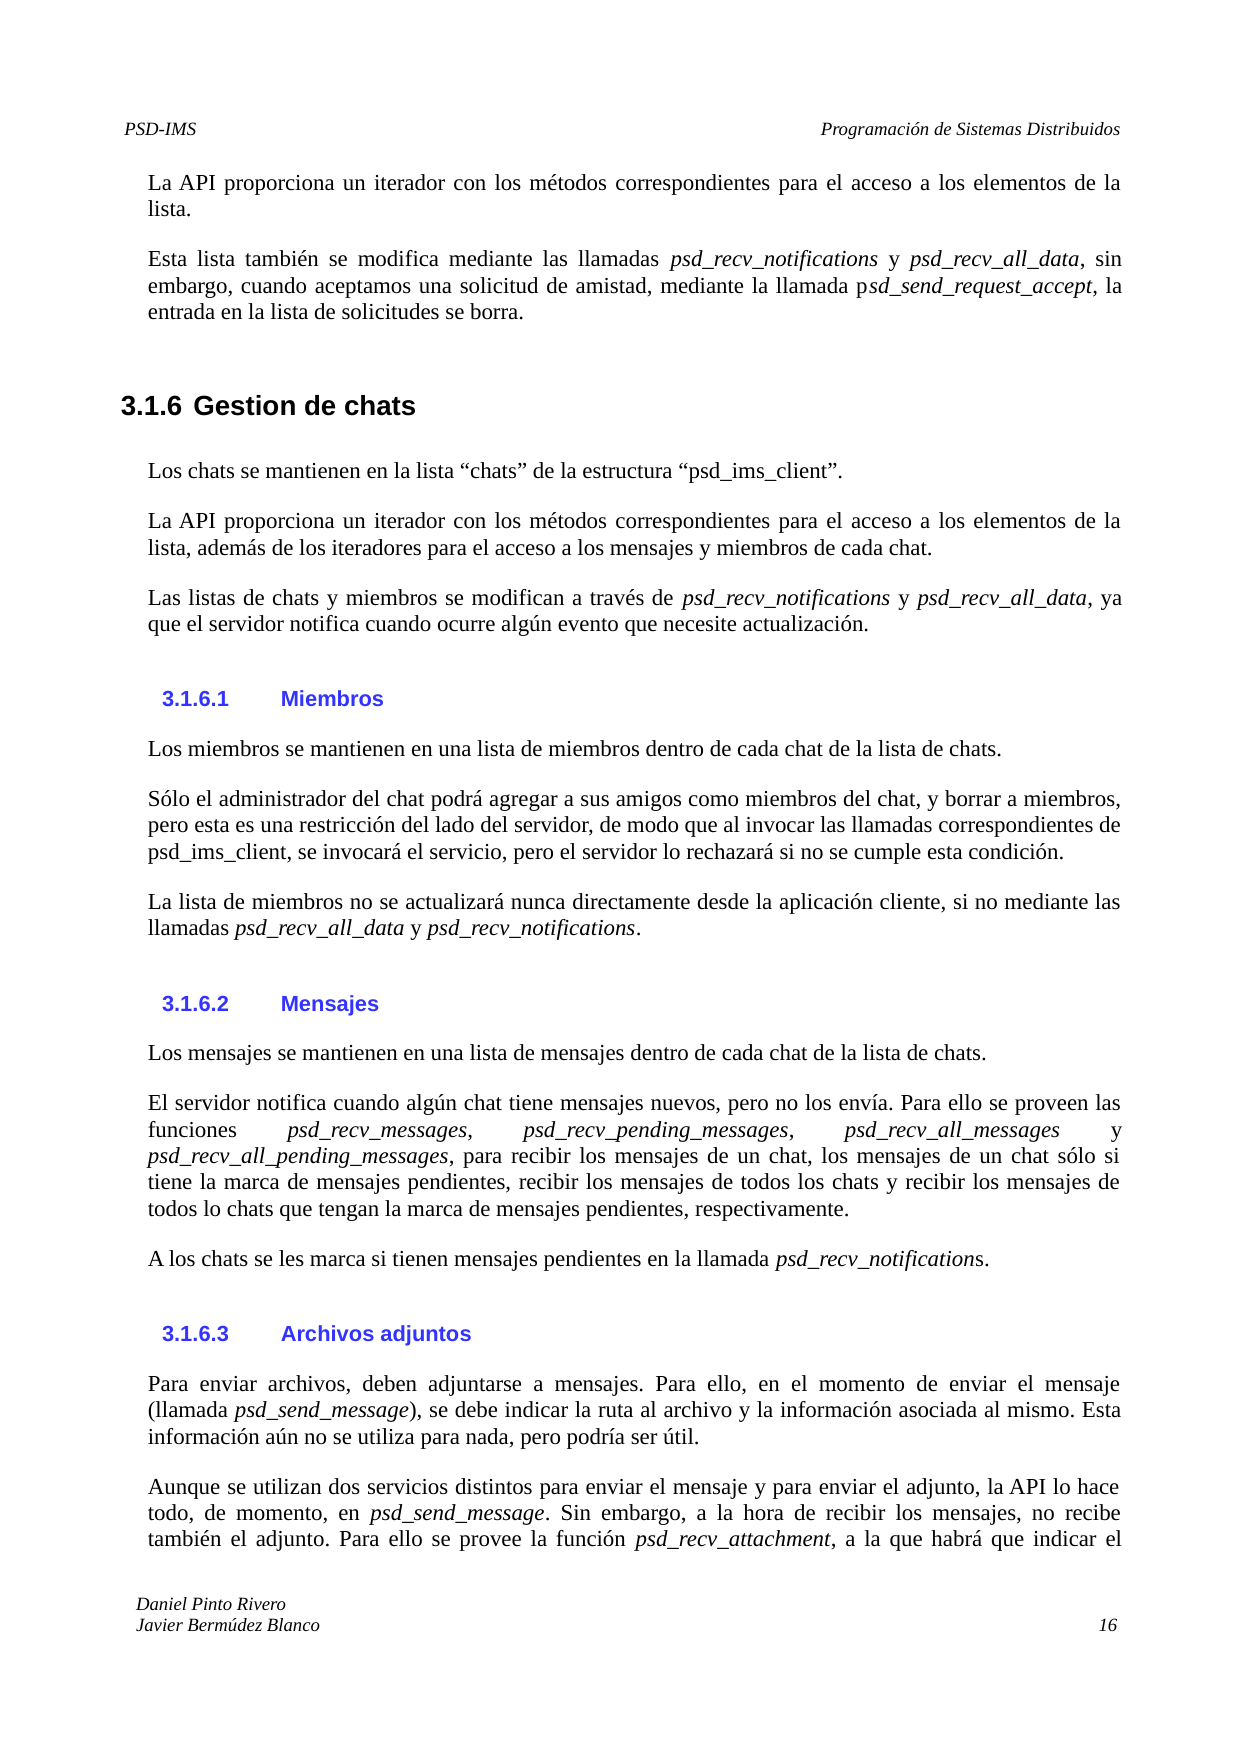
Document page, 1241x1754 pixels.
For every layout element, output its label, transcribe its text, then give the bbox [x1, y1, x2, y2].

text La lista de miembros no se actualizará nunca directamente desde la aplicación cliente, si no mediante las llamadas psd_recv_all_data y psd_recv_notifications. [148, 888, 1122, 941]
text La API proporciona un iterador con los métodos correspondientes para el acceso a los elementos de la lista. [148, 169, 1122, 222]
subtitle Miembros [162, 686, 1122, 711]
text Los miembros se mantienen en una lista de miembros dentro de cada chat de la lista de chats. [148, 735, 1122, 761]
text Esta lista también se modifica mediante las llamadas psd_recv_notifications y psd_recv_all_data, sin embargo, cuando aceptamos una solicitud de amistad, mediante la llamada psd_send_request_accept, la entrada en la lista de solicitudes se borra. [148, 246, 1122, 324]
text Los mensajes se mantienen en una lista de mensajes dentro de cada chat de la lista de chats. [148, 1039, 1122, 1066]
text Los chats se mantienen en la lista “chats” de la estructura “psd_ims_client”. [148, 457, 1122, 483]
text Para enviar archivos, deben adjuntarse a mensajes. Para ello, en el momento de enviar el mensaje (llamada psd_send_message), se debe indicar la ruta al archivo y la información asociada al mismo. Esta información aún no se utiliza para nada, pero podría ser útil. [148, 1370, 1122, 1449]
subtitle Gestion de chats [121, 389, 1122, 421]
text Sólo el administrador del chat podrá agregar a sus amigos como miembros del chat, y borrar a miembros, pero esta es una restricción del lado del servidor, de modo que al invocar las llamadas correspondientes de psd_ims_client, se invocará el servicio, pero el servidor lo rechazará si no se cumple esta condición. [148, 785, 1122, 864]
subtitle Mensajes [162, 991, 1122, 1016]
text Aunque se utilizan dos servicios distintos para enviar el mensaje y para enviar el adjunto, la API lo hace todo, de momento, en psd_send_message. Sin embargo, a la hora de recibir los mensajes, no recibe también el adjunto. Para ello se provee la función psd_recv_attachment, a la que habrá que indicar el [148, 1473, 1122, 1552]
text Las listas de chats y miembros se modifican a través de psd_recv_notifications y psd_recv_all_data, ya que el servidor notifica cuando ocurre algún evento que necesite actualización. [148, 583, 1122, 636]
text La API proporciona un iterador con los métodos correspondientes para el acceso a los elementos de la lista, además de los iteradores para el acceso a los mensajes y miembros de cada chat. [148, 507, 1122, 560]
text El servidor notifica cuando algún chat tiene mensajes nuevos, pero no los envía. Para ello se proveen las funciones psd_recv_messages, psd_recv_pending_messages, psd_recv_all_messages y psd_recv_all_pending_messages, para recibir los mensajes de un chat, los mensajes de un chat sólo si tiene la marca de mensajes pendientes, recibir los mensajes de todos los chats y recibir los mensajes de todos lo chats que tengan la marca de mensajes pendientes, respectivamente. [148, 1089, 1122, 1221]
text A los chats se les marca si tienen mensajes pendientes en la llamada psd_recv_notifications. [148, 1245, 1122, 1271]
subtitle Archivos adjuntos [162, 1321, 1122, 1346]
